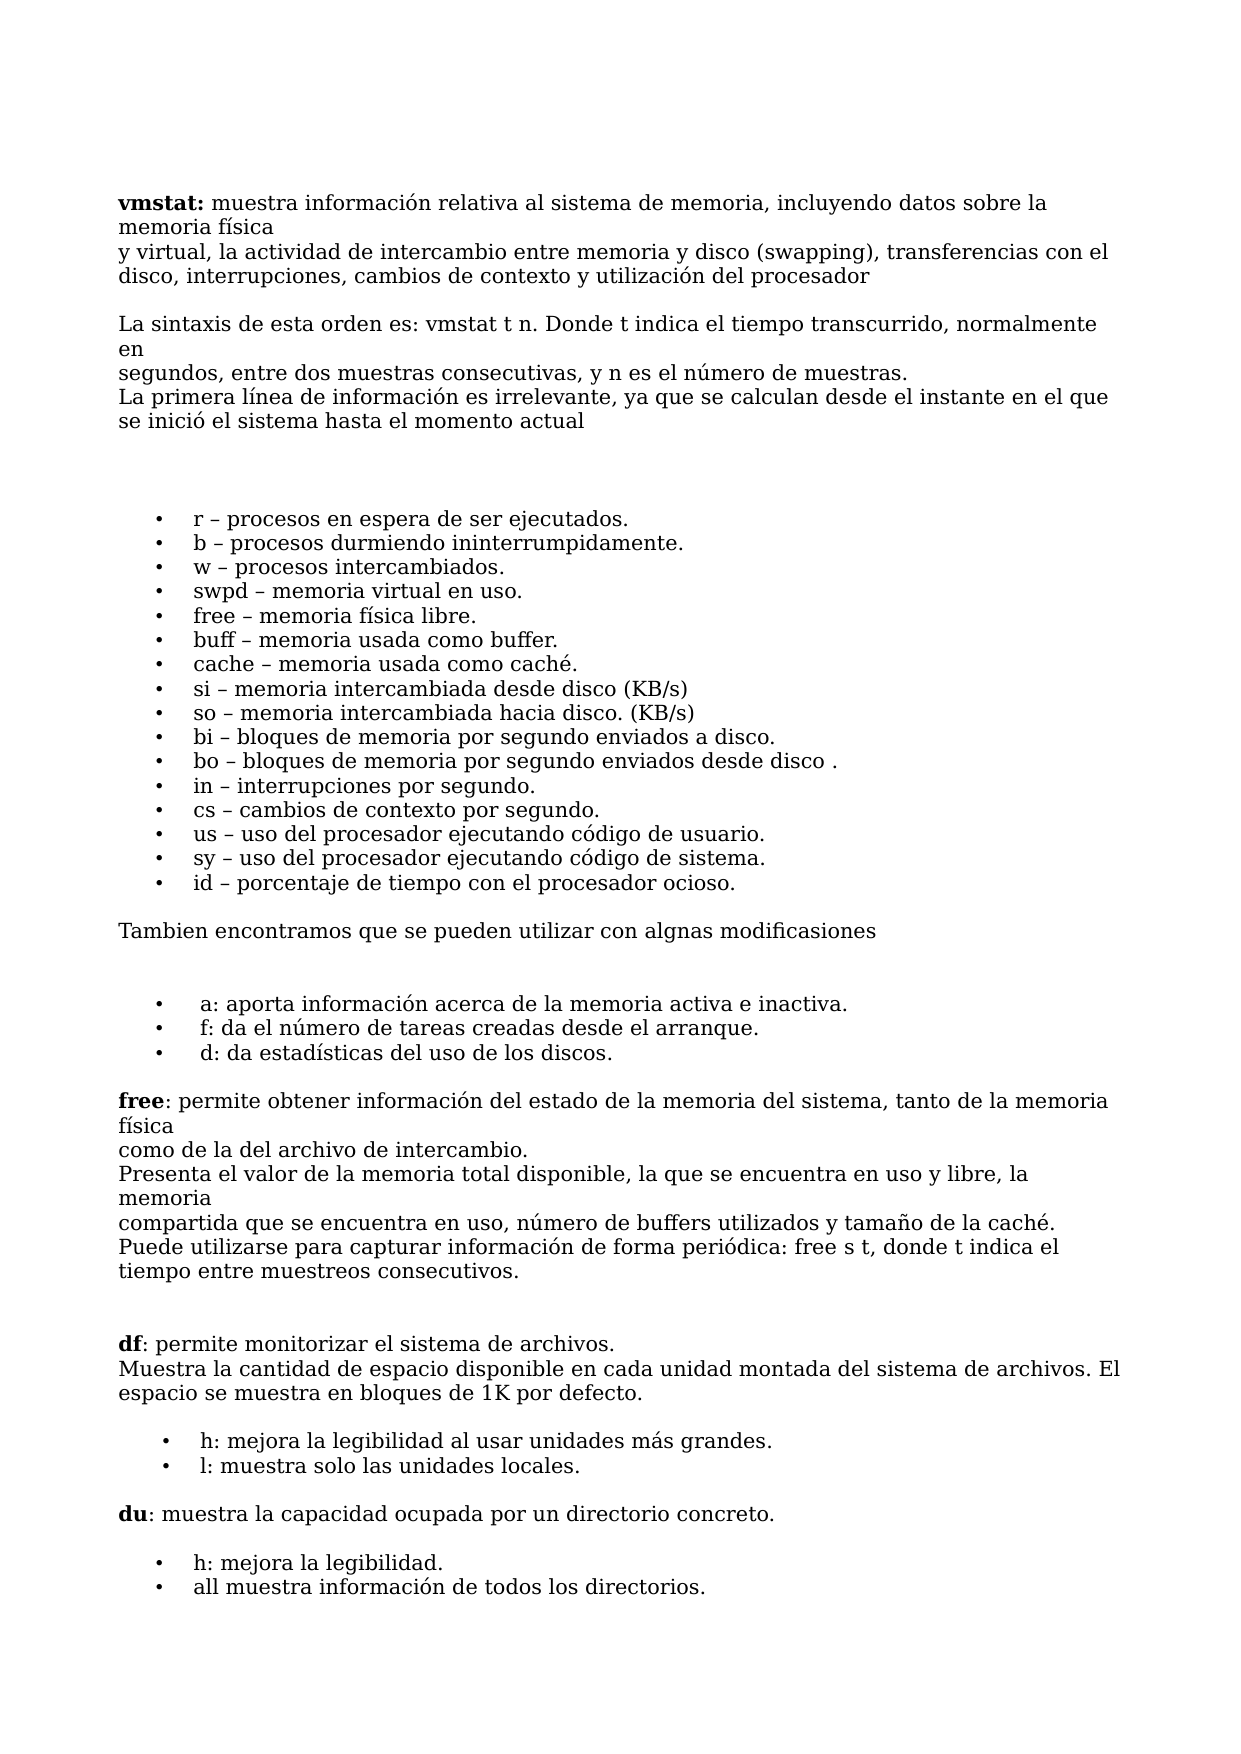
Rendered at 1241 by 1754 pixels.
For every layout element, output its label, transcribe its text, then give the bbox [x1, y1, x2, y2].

text y virtual, la actividad de intercambio entre memoria y disco (swapping), transferencias con el [118, 240, 1122, 264]
list ­h: mejora la legibilidad. [156, 1551, 1122, 1575]
list ­h: mejora la legibilidad al usar unidades más grandes. [162, 1429, 1122, 1454]
text La primera línea de información es irrelevante, ya que se calculan desde el instante en el que [118, 385, 1122, 409]
list ­l: muestra solo las unidades locales. [162, 1454, 1122, 1478]
text como de la del archivo de intercambio. [118, 1138, 1122, 1162]
list id – porcentaje de tiempo con el procesador ocioso. [156, 871, 1122, 895]
list sy – uso del procesador ejecutando código de sistema. [156, 846, 1122, 871]
text La sintaxis de esta orden es: vmstat t n. Donde t indica el tiempo transcurrido, normalmente en [118, 312, 1122, 361]
list ­a: aporta información acerca de la memoria activa e inactiva. [156, 992, 1122, 1016]
list w – procesos intercambiados. [156, 555, 1122, 579]
list cs – cambios de contexto por segundo. [156, 798, 1122, 822]
list us – uso del procesador ejecutando código de usuario. [156, 822, 1122, 846]
text Muestra la cantidad de espacio disponible en cada unidad montada del sistema de archivos. El [118, 1357, 1122, 1381]
text segundos, entre dos muestras consecutivas, y n es el número de muestras. [118, 361, 1122, 385]
text Puede utilizarse para capturar información de forma periódica: free ­s t, donde t indica el [118, 1235, 1122, 1259]
text Presenta el valor de la memoria total disponible, la que se encuentra en uso y libre, la memoria [118, 1162, 1122, 1211]
list swpd – memoria virtual en uso. [156, 579, 1122, 604]
text vmstat: muestra información relativa al sistema de memoria, incluyendo datos sobre la memoria física [118, 191, 1122, 240]
text disco, interrupciones, cambios de contexto y utilización del procesador [118, 264, 1122, 288]
text df: permite monitorizar el sistema de archivos. [118, 1332, 1122, 1357]
list ­d: da estadísticas del uso de los discos. [156, 1041, 1122, 1065]
list in – interrupciones por segundo. [156, 774, 1122, 798]
text espacio se muestra en bloques de 1K por defecto. [118, 1381, 1122, 1405]
list bi – bloques de memoria por segundo enviados a disco. [156, 725, 1122, 749]
list ­f: da el número de tareas creadas desde el arranque. [156, 1016, 1122, 1041]
list bo – bloques de memoria por segundo enviados desde disco . [156, 749, 1122, 774]
list so – memoria intercambiada hacia disco. (KB/s) [156, 701, 1122, 725]
list r – procesos en espera de ser ejecutados. [156, 507, 1122, 531]
text du: muestra la capacidad ocupada por un directorio concreto. [118, 1502, 1122, 1527]
list free – memoria física libre. [156, 604, 1122, 628]
text free: permite obtener información del estado de la memoria del sistema, tanto de la memoria física [118, 1089, 1122, 1138]
list cache – memoria usada como caché. [156, 652, 1122, 677]
text se inició el sistema hasta el momento actual [118, 409, 1122, 434]
text Tambien encontramos que se pueden utilizar con algnas modificasiones [118, 919, 1122, 943]
list buff – memoria usada como buffer. [156, 628, 1122, 652]
list si – memoria intercambiada desde disco (KB/s) [156, 677, 1122, 701]
list ­all muestra información de todos los directorios. [156, 1575, 1122, 1599]
text tiempo entre muestreos consecutivos. [118, 1259, 1122, 1283]
text compartida que se encuentra en uso, número de buffers utilizados y tamaño de la caché. [118, 1211, 1122, 1235]
list b – procesos durmiendo ininterrumpidamente. [156, 531, 1122, 555]
